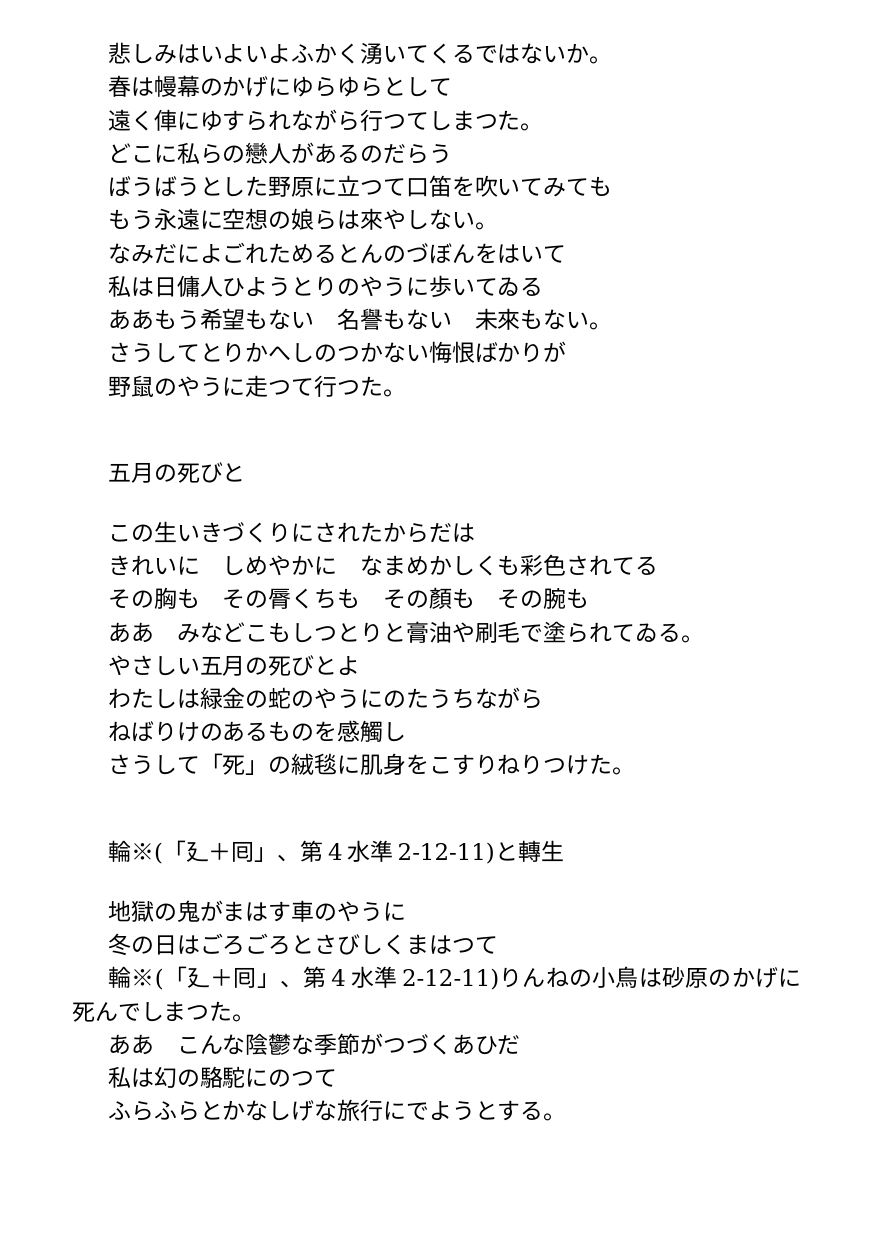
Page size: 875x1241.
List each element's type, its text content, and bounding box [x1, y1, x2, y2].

text 冬の日はごろごろとさびしくまはつて [72, 927, 802, 960]
text その胸も その脣くちも その顏も その腕も [72, 581, 802, 614]
text 悲しみはいよいよふかく湧いてくるではないか。 [72, 36, 802, 69]
text ふらふらとかなしげな旅行にでようとする。 [72, 1093, 802, 1126]
text もう永遠に空想の娘らは來やしない。 [72, 202, 802, 235]
text なみだによごれためるとんのづぼんをはいて [72, 235, 802, 269]
text さうしてとりかへしのつかない悔恨ばかりが [72, 335, 802, 368]
text どこに私らの戀人があるのだらう [72, 136, 802, 169]
text 遠く俥にゆすられながら行つてしまつた。 [72, 102, 802, 136]
text わたしは緑金の蛇のやうにのたうちながら [72, 681, 802, 714]
text ああ みなどこもしつとりと膏油や刷毛で塗られてゐる。 [72, 614, 802, 648]
text 私は日傭人ひようとりのやうに歩いてゐる [72, 269, 802, 302]
text ばうばうとした野原に立つて口笛を吹いてみても [72, 169, 802, 202]
text きれいに しめやかに なまめかしくも彩色されてる [72, 548, 802, 581]
text 輪※(「廴＋囘」、第4水準2-12-11)りんねの小鳥は砂原のかげに死んでしまつた。 [72, 960, 802, 1027]
text この生いきづくりにされたからだは [72, 515, 802, 548]
text 地獄の鬼がまはす車のやうに [72, 894, 802, 927]
text ああもう希望もない 名譽もない 未來もない。 [72, 302, 802, 335]
text やさしい五月の死びとよ [72, 648, 802, 681]
text 輪※(「廴＋囘」、第4水準2-12-11)と轉生 [72, 834, 802, 867]
text 私は幻の駱駝にのつて [72, 1060, 802, 1093]
text さうして「死」の絨毯に肌身をこすりねりつけた。 [72, 747, 802, 781]
text 春は幔幕のかげにゆらゆらとして [72, 69, 802, 102]
text ねばりけのあるものを感觸し [72, 714, 802, 747]
text 野鼠のやうに走つて行つた。 [72, 368, 802, 402]
text 五月の死びと [72, 455, 802, 488]
text ああ こんな陰鬱な季節がつづくあひだ [72, 1027, 802, 1060]
